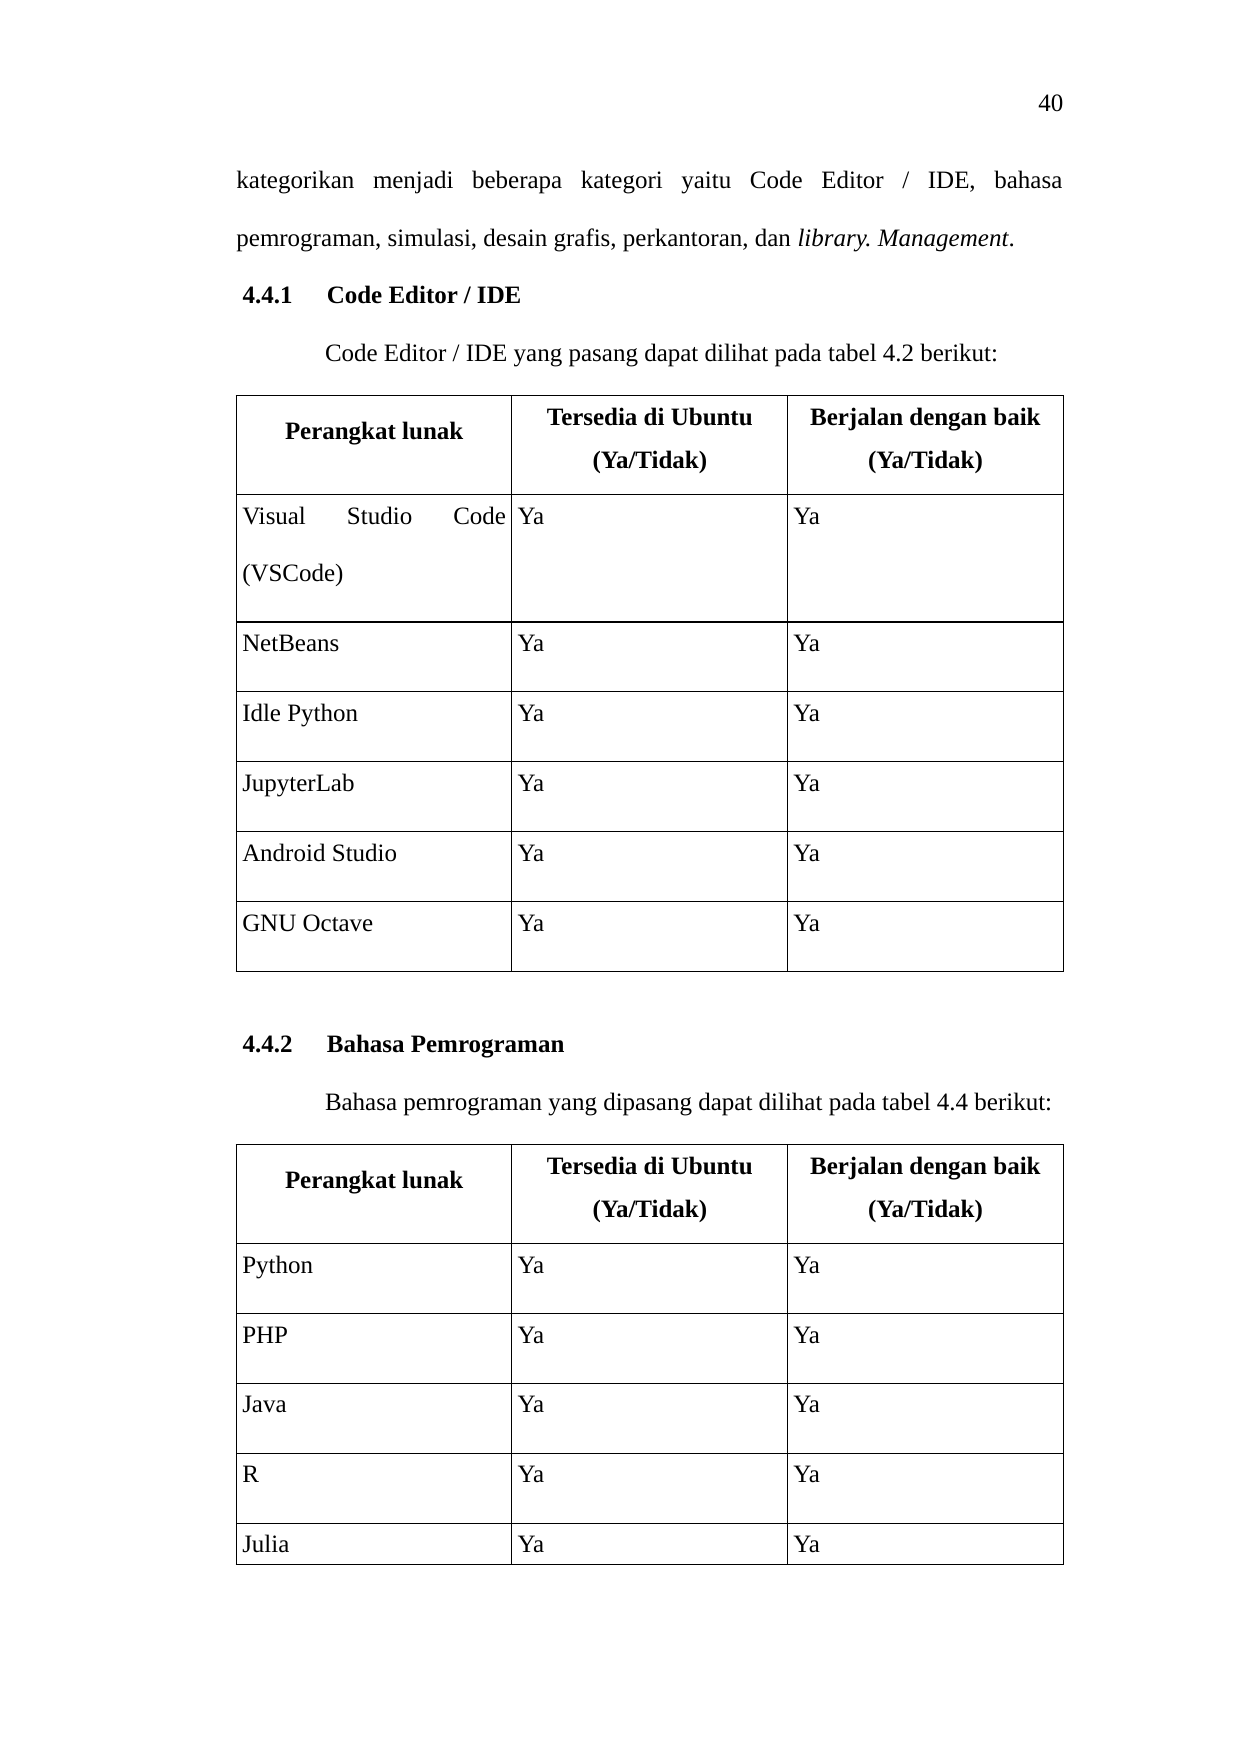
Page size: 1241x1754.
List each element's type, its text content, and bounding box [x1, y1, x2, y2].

table_header Berjalan dengan baik (Ya/Tidak) [788, 396, 1063, 494]
table_cell Idle Python [237, 692, 511, 761]
table_cell Ya [788, 762, 1063, 831]
table_cell Ya [788, 1524, 1063, 1564]
table_cell Ya [788, 1454, 1063, 1523]
table_cell Python [237, 1244, 511, 1313]
table_header Tersedia di Ubuntu (Ya/Tidak) [512, 1145, 787, 1243]
table_cell Ya [512, 832, 787, 901]
table_cell Ya [512, 1314, 787, 1383]
table_cell Ya [512, 623, 787, 691]
table_cell Ya [512, 902, 787, 971]
table_cell Ya [788, 1244, 1063, 1313]
table_header Tersedia di Ubuntu (Ya/Tidak) [512, 396, 787, 494]
table_cell PHP [237, 1314, 511, 1383]
table_cell Ya [512, 495, 787, 621]
table_cell Ya [512, 762, 787, 831]
table_cell Java [237, 1384, 511, 1453]
table_cell Ya [788, 1384, 1063, 1453]
table_header Berjalan dengan baik (Ya/Tidak) [788, 1145, 1063, 1243]
table_cell Ya [788, 692, 1063, 761]
table_cell Visual Studio Code (VSCode) [237, 495, 511, 621]
table_cell Ya [512, 1524, 787, 1564]
table_header Perangkat lunak [237, 396, 511, 494]
table_cell Ya [788, 495, 1063, 621]
subtitle Code Editor / IDE [236, 280, 1063, 309]
table_header Perangkat lunak [237, 1145, 511, 1243]
text kategorikan menjadi beberapa kategori yaitu Code Editor / IDE, bahasa pemrograman, simulasi, desain grafis, perkantoran, dan library. Management. [236, 165, 1063, 252]
text Bahasa pemrograman yang dipasang dapat dilihat pada tabel 4.4 berikut: [236, 1087, 1063, 1116]
table_cell Ya [788, 832, 1063, 901]
table_cell Julia [237, 1524, 511, 1564]
table_cell Ya [512, 1244, 787, 1313]
table_cell GNU Octave [237, 902, 511, 971]
table_cell JupyterLab [237, 762, 511, 831]
table_cell R [237, 1454, 511, 1523]
table_cell Ya [512, 1384, 787, 1453]
subtitle Bahasa Pemrograman [236, 1029, 1063, 1058]
table_cell Ya [788, 902, 1063, 971]
table_cell Ya [512, 1454, 787, 1523]
table_cell Android Studio [237, 832, 511, 901]
table_cell Ya [788, 1314, 1063, 1383]
table_cell Ya [788, 623, 1063, 691]
text Code Editor / IDE yang pasang dapat dilihat pada tabel 4.2 berikut: [236, 338, 1063, 367]
table_cell NetBeans [237, 623, 511, 691]
table_cell Ya [512, 692, 787, 761]
